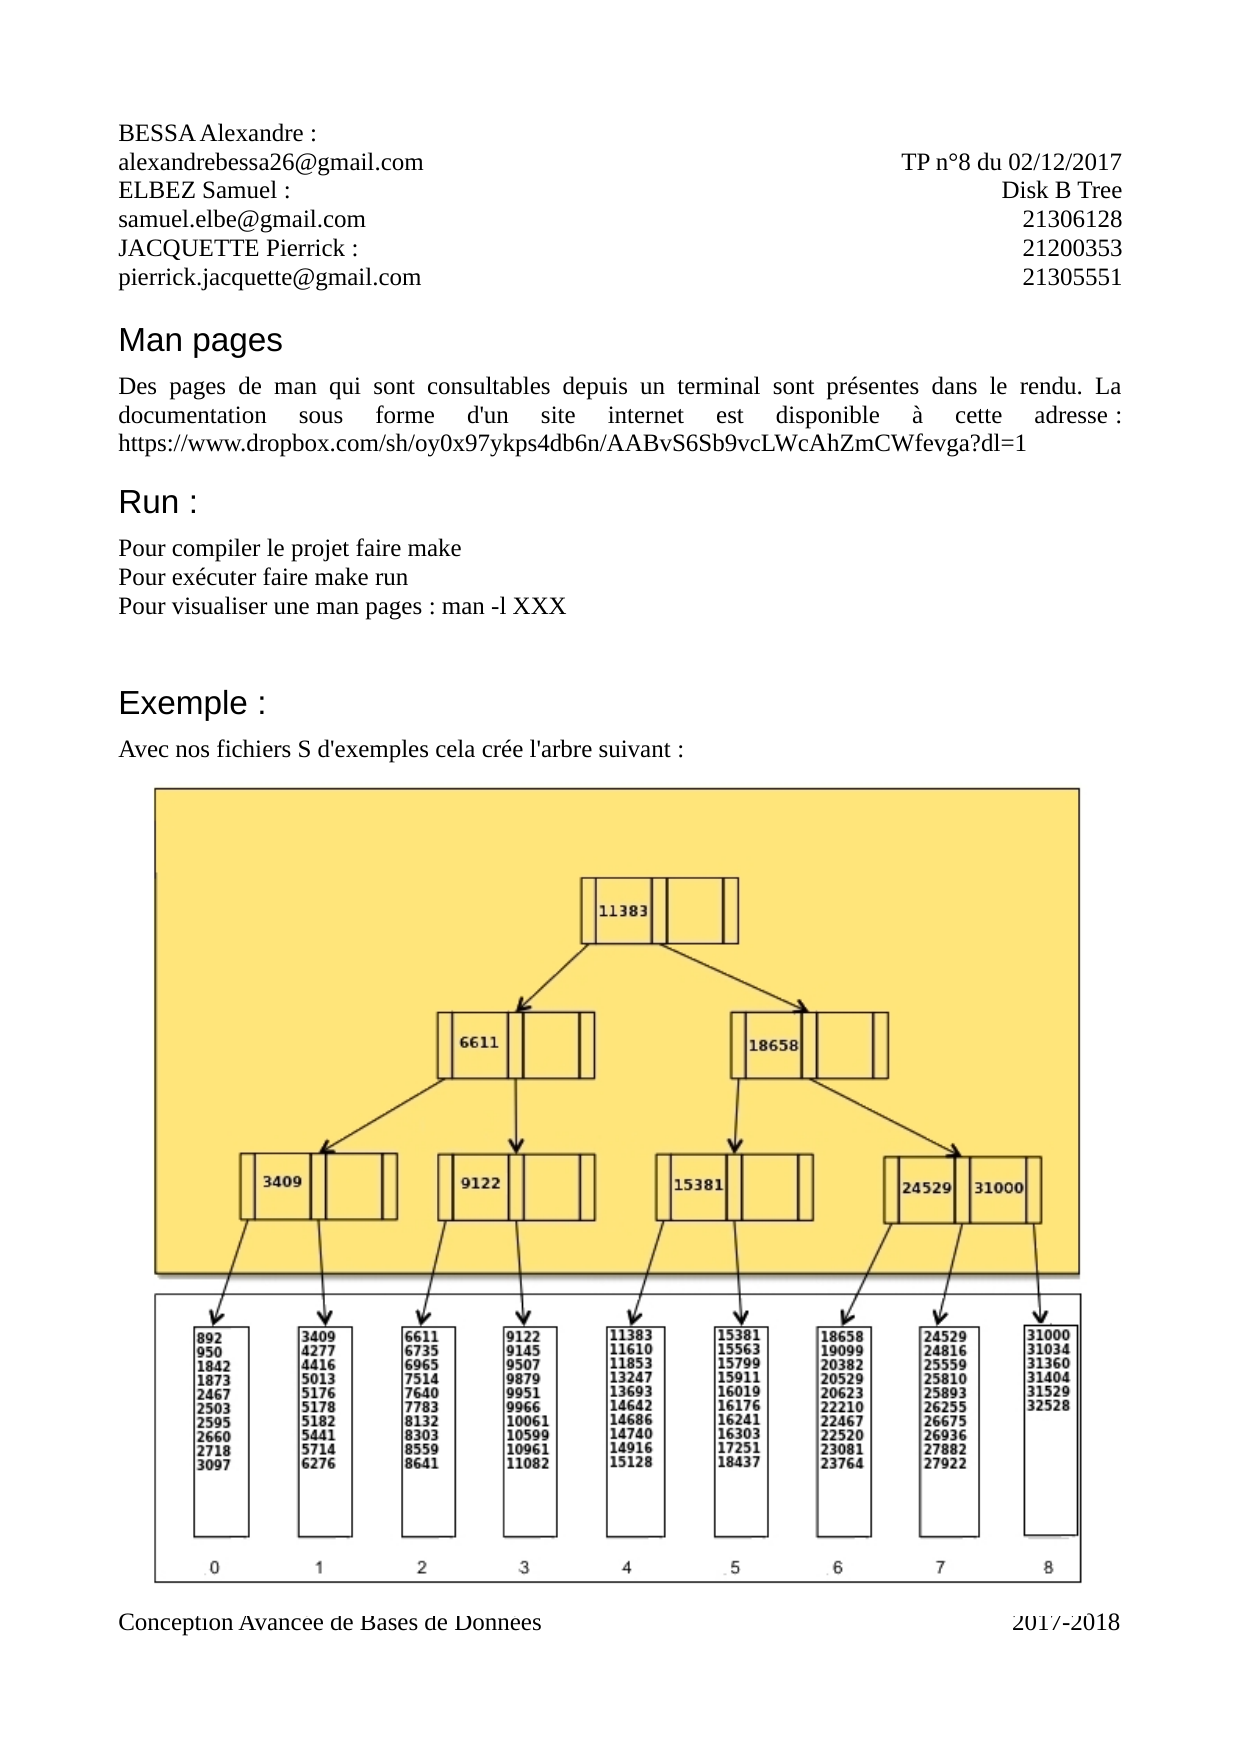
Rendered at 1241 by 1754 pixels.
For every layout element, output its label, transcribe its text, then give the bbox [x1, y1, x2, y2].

text Pour exécuter faire make run [118, 562, 1122, 591]
subtitle Exemple : [118, 683, 1122, 721]
text Des pages de man qui sont consultables depuis un terminal sont présentes dans le rendu. La documentation sous forme d'un site internet est disponible à cette adresse : https://www.dropbox.com/sh/oy0x97ykps4db6n/AABvS6Sb9vcLWcAhZmCWfevga?dl=1 [118, 371, 1122, 457]
subtitle Man pages [118, 320, 1122, 358]
text Avec nos fichiers S d'exemples cela crée l'arbre suivant : [118, 734, 1122, 762]
text Pour compiler le projet faire make [118, 533, 1122, 562]
subtitle Run : [118, 482, 1122, 521]
picture [153, 782, 1088, 1616]
text Pour visualiser une man pages : man -l XXX [118, 591, 1122, 619]
